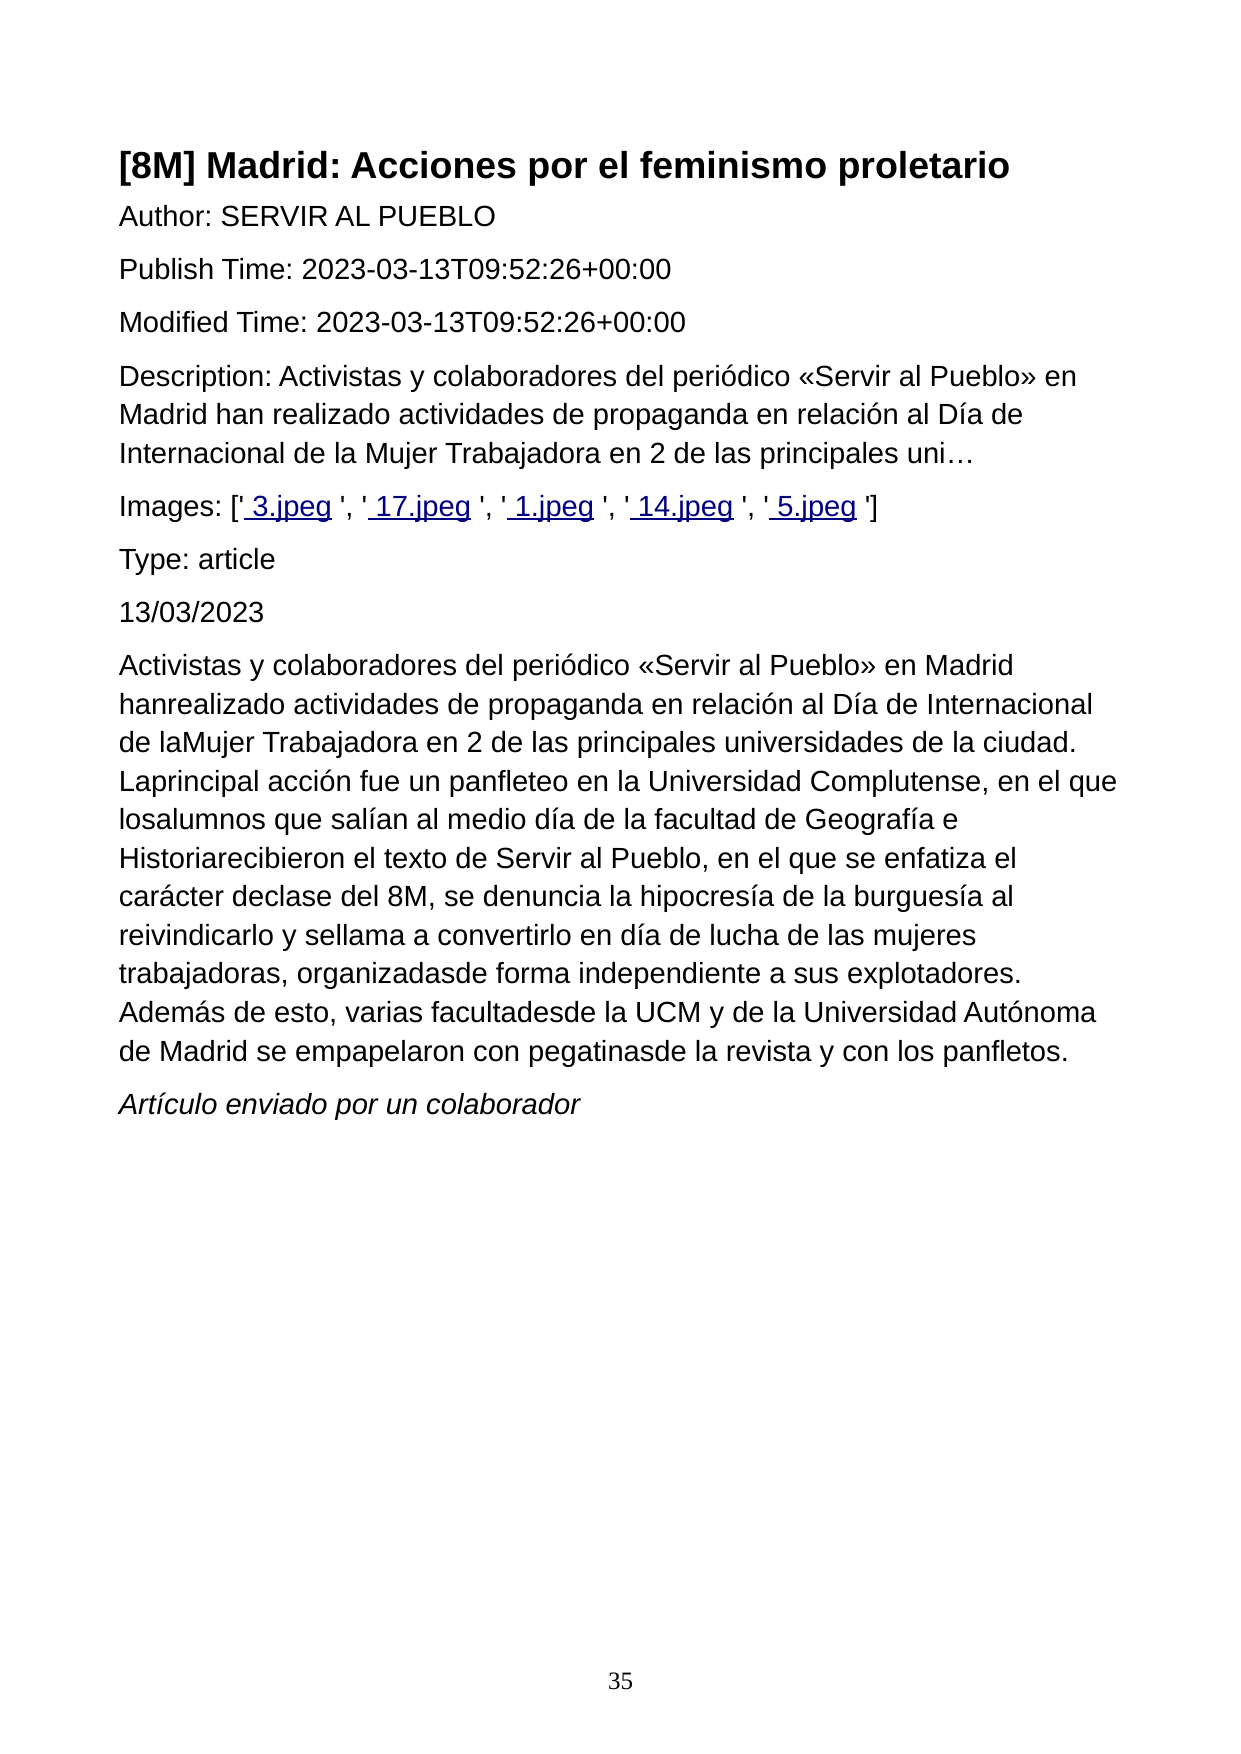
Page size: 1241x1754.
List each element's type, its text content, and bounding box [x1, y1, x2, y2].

text 13/03/2023 [118, 595, 1122, 628]
text Images: [' 3.jpeg ', ' 17.jpeg ', ' 1.jpeg ', ' 14.jpeg ', ' 5.jpeg '] [118, 489, 1122, 522]
text Artículo enviado por un colaborador [118, 1087, 1122, 1120]
text Activistas y colaboradores del periódico «Servir al Pueblo» en Madrid hanrealizado actividades de propaganda en relación al Día de Internacional de laMujer Trabajadora en 2 de las principales universidades de la ciudad. Laprincipal acción fue un panfleteo en la Universidad Complutense, en el que losalumnos que salían al medio día de la facultad de Geografía e Historiarecibieron el texto de Servir al Pueblo, en el que se enfatiza el carácter declase del 8M, se denuncia la hipocresía de la burguesía al reivindicarlo y sellama a convertirlo en día de lucha de las mujeres trabajadoras, organizadasde forma independiente a sus explotadores. Además de esto, varias facultadesde la UCM y de la Universidad Autónoma de Madrid se empapelaron con pegatinasde la revista y con los panfletos. [118, 648, 1122, 1067]
text Description: Activistas y colaboradores del periódico «Servir al Pueblo» en Madrid han realizado actividades de propaganda en relación al Día de Internacional de la Mujer Trabajadora en 2 de las principales uni… [118, 358, 1122, 469]
subtitle [8M] Madrid: Acciones por el feminismo proletario [118, 143, 1122, 187]
text Publish Time: 2023-03-13T09:52:26+00:00 [118, 252, 1122, 286]
text Modified Time: 2023-03-13T09:52:26+00:00 [118, 305, 1122, 339]
text Author: SERVIR AL PUEBLO [118, 199, 1122, 233]
text Type: article [118, 542, 1122, 575]
